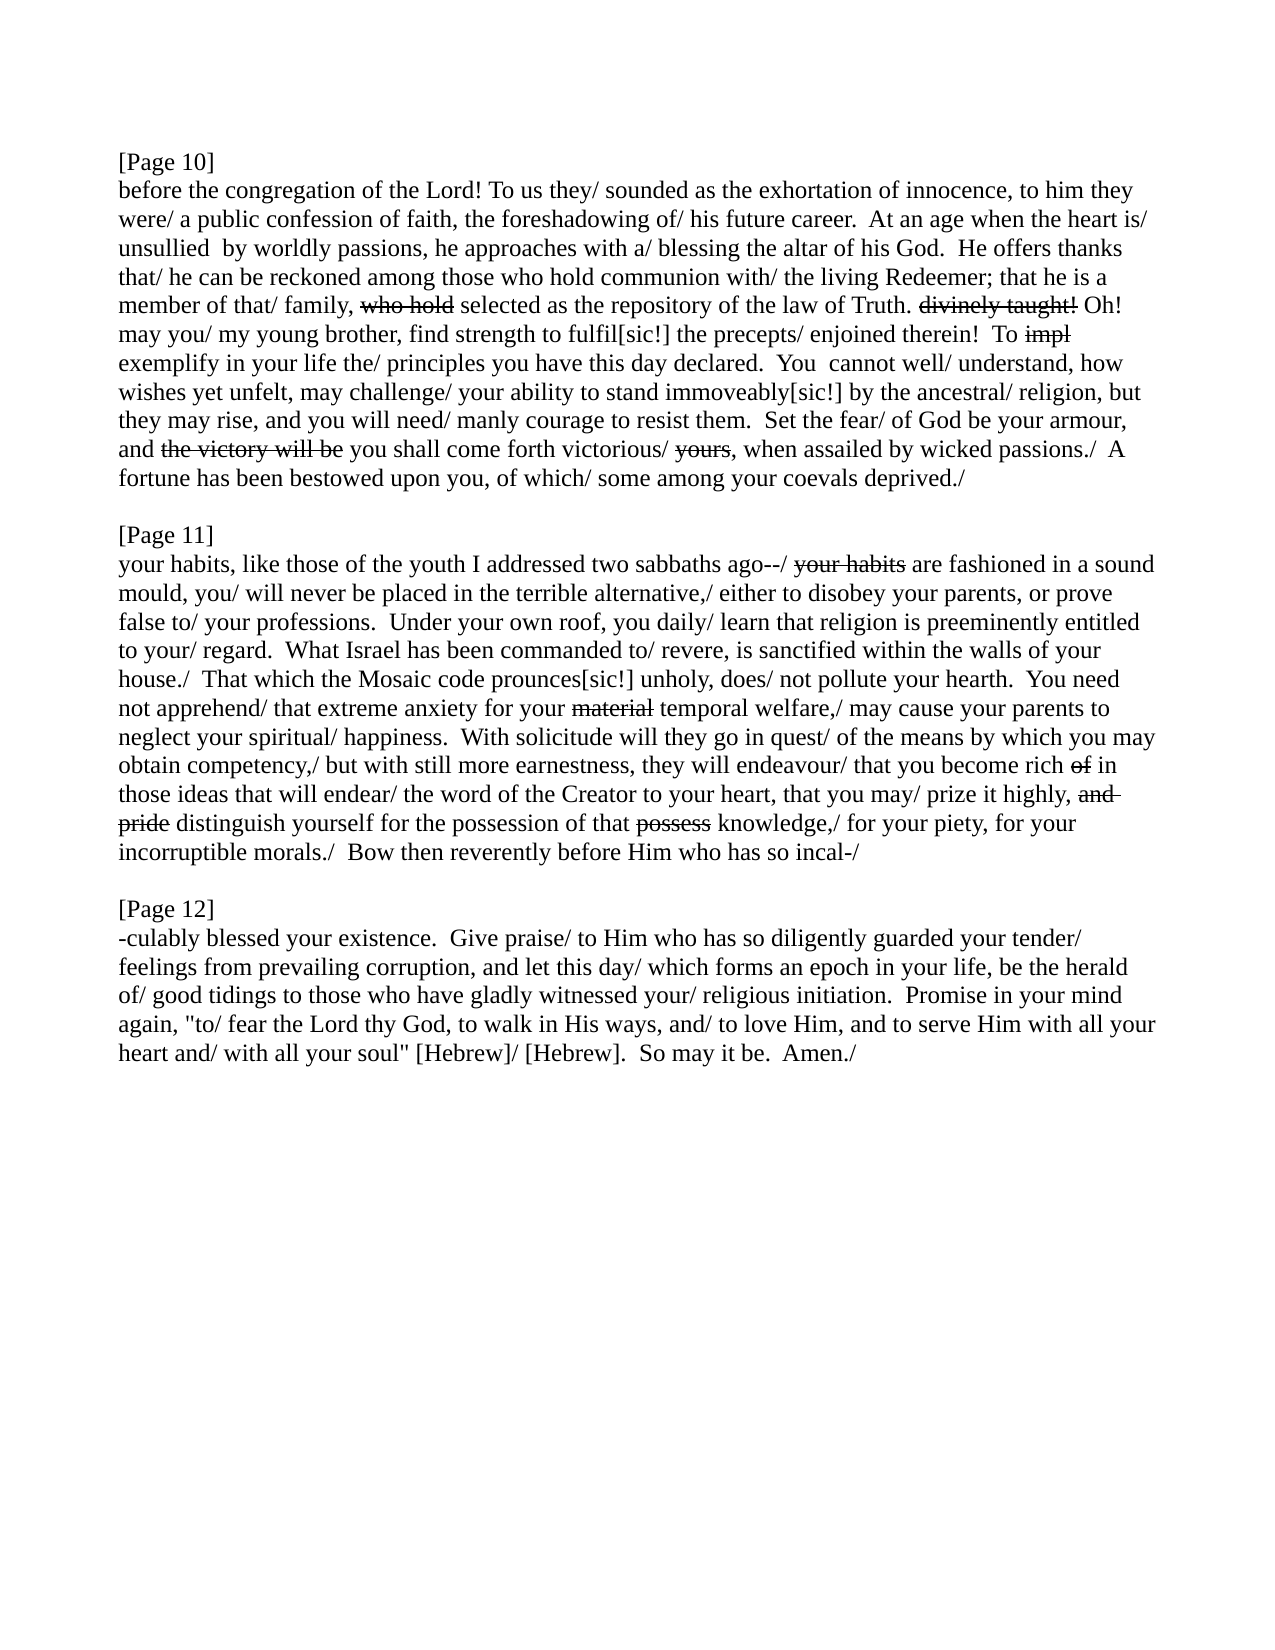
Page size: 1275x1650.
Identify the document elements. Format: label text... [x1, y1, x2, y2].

text before the congregation of the Lord! To us they/ sounded as the exhortation of innocence, to him they were/ a public confession of faith, the foreshadowing of/ his future career. At an age when the heart is/ unsullied by worldly passions, he approaches with a/ blessing the altar of his God. He offers thanks that/ he can be reckoned among those who hold communion with/ the living Redeemer; that he is a member of that/ family, who hold selected as the repository of the law of Truth. divinely taught! Oh! may you/ my young brother, find strength to fulfil[sic!] the precepts/ enjoined therein! To impl exemplify in your life the/ principles you have this day declared. You cannot well/ understand, how wishes yet unfelt, may challenge/ your ability to stand immoveably[sic!] by the ancestral/ religion, but they may rise, and you will need/ manly courage to resist them. Set the fear/ of God be your armour, and the victory will be you shall come forth victorious/ yours, when assailed by wicked passions./ A fortune has been bestowed upon you, of which/ some among your coevals deprived./ [118, 176, 1157, 492]
text [Page 11] [118, 521, 1157, 549]
text your habits, like those of the youth I addressed two sabbaths ago--/ your habits are fashioned in a sound mould, you/ will never be placed in the terrible alternative,/ either to disobey your parents, or prove false to/ your professions. Under your own roof, you daily/ learn that religion is preeminently entitled to your/ regard. What Israel has been commanded to/ revere, is sanctified within the walls of your house./ That which the Mosaic code prounces[sic!] unholy, does/ not pollute your hearth. You need not apprehend/ that extreme anxiety for your material temporal welfare,/ may cause your parents to neglect your spiritual/ happiness. With solicitude will they go in quest/ of the means by which you may obtain competency,/ but with still more earnestness, they will endeavour/ that you become rich of in those ideas that will endear/ the word of the Creator to your heart, that you may/ prize it highly, and pride distinguish yourself for the possession of that possess knowledge,/ for your piety, for your incorruptible morals./ Bow then reverently before Him who has so incal-/ [118, 549, 1157, 866]
text -culably blessed your existence. Give praise/ to Him who has so diligently guarded your tender/ feelings from prevailing corruption, and let this day/ which forms an epoch in your life, be the herald of/ good tidings to those who have gladly witnessed your/ religious initiation. Promise in your mind again, "to/ fear the Lord thy God, to walk in His ways, and/ to love Him, and to serve Him with all your heart and/ with all your soul" [Hebrew]/ [Hebrew]. So may it be. Amen./ [118, 923, 1157, 1067]
text [Page 10] [118, 147, 1157, 176]
text [Page 12] [118, 894, 1157, 923]
